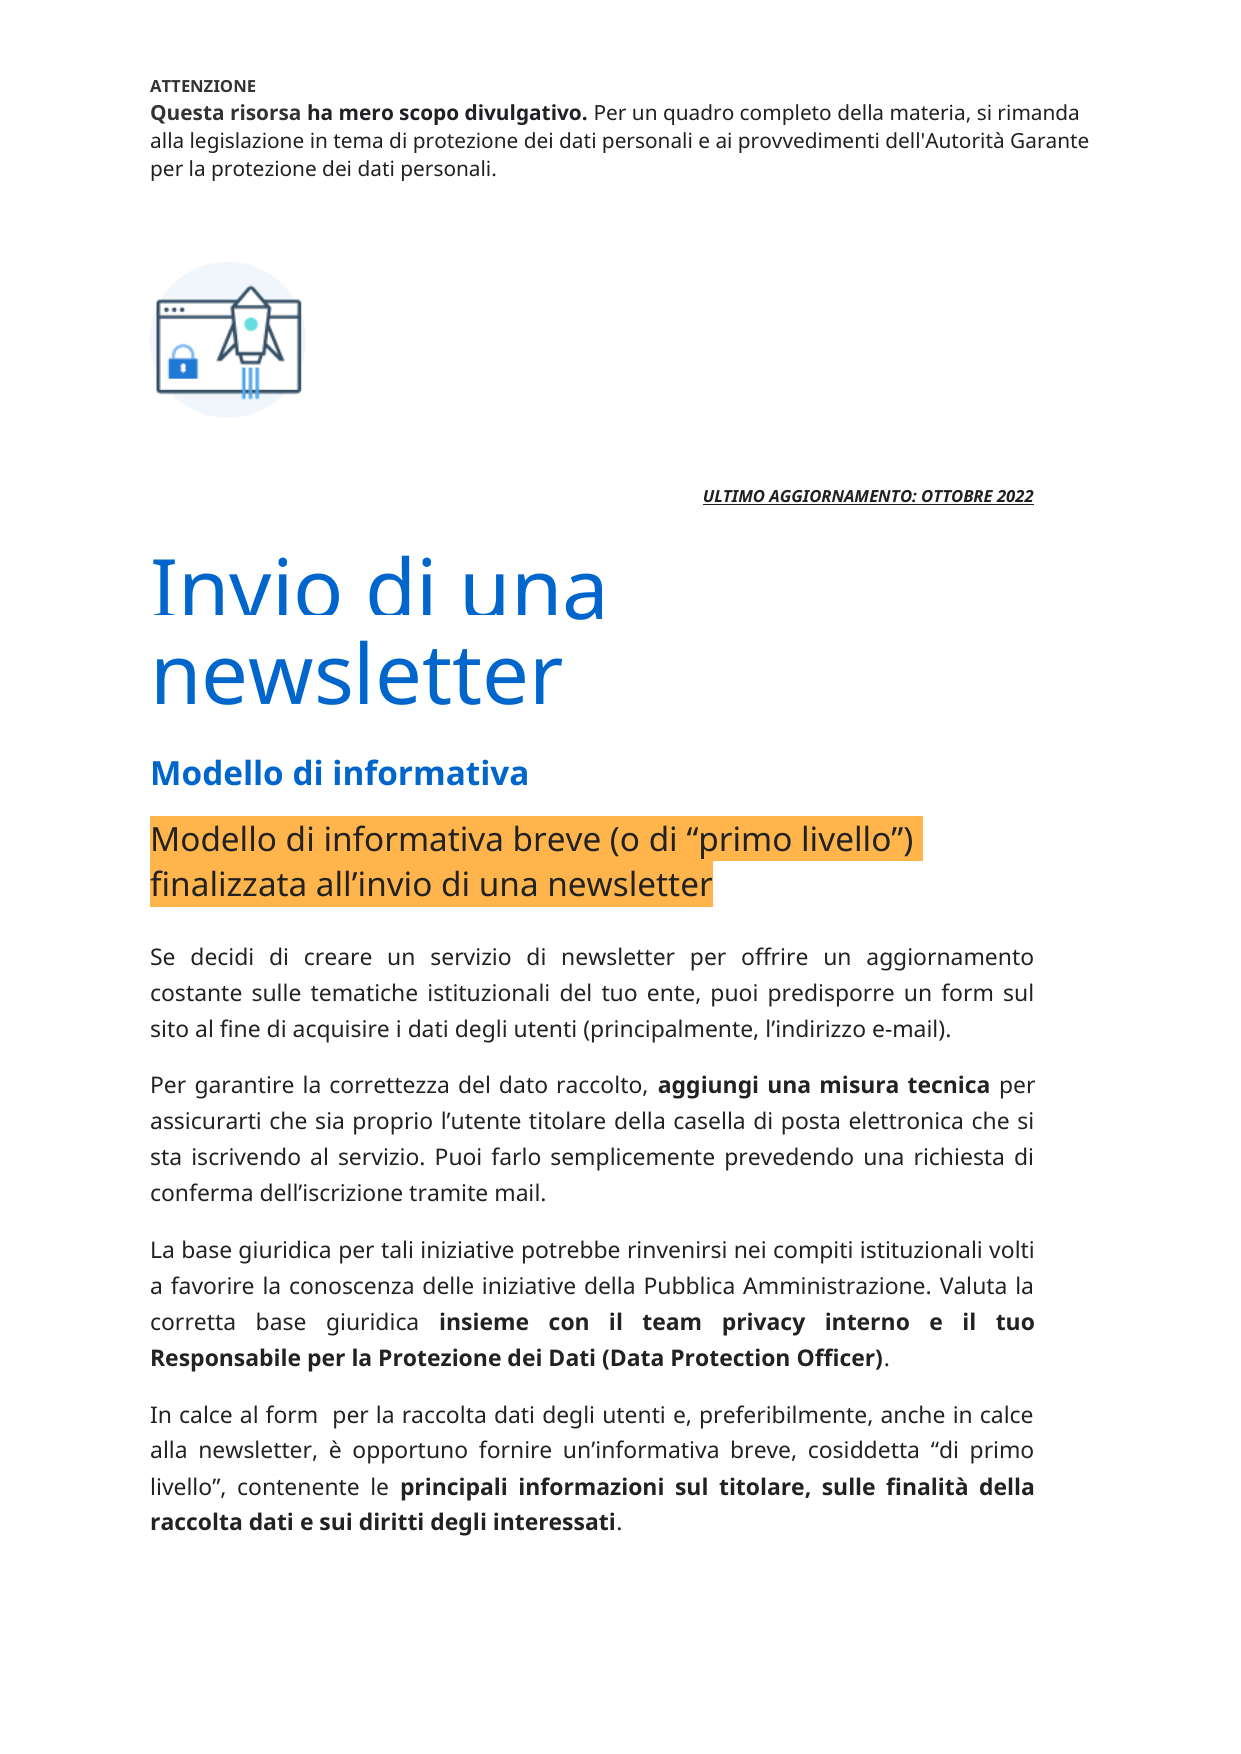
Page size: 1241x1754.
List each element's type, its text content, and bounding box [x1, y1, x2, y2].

text In calce al form per la raccolta dati degli utenti e, preferibilmente, anche in calce alla newsletter, è opportuno fornire un’informativa breve, cosiddetta “di primo livello”, contenente le principali informazioni sul titolare, sulle finalità della raccolta dati e sui diritti degli interessati. [150, 1398, 1035, 1538]
text Per garantire la correttezza del dato raccolto, aggiungi una misura tecnica per assicurarti che sia proprio l’utente titolare della casella di posta elettronica che si sta iscrivendo al servizio. Puoi farlo semplicemente prevedendo una richiesta di conferma dell’iscrizione tramite mail. [150, 1069, 1035, 1208]
picture [140, 251, 318, 429]
text La base giuridica per tali iniziative potrebbe rinvenirsi nei compiti istituzionali volti a favorire la conoscenza delle iniziative della Pubblica Amministrazione. Valuta la corretta base giuridica insieme con il team privacy interno e il tuo Responsabile per la Protezione dei Dati (Data Protection Officer). [150, 1234, 1035, 1373]
text Se decidi di creare un servizio di newsletter per offrire un aggiornamento costante sulle tematiche istituzionali del tuo ente, puoi predisporre un form sul sito al fine di acquisire i dati degli utenti (principalmente, l’indirizzo e-mail). [150, 941, 1035, 1044]
title Invio di una newsletter [150, 530, 1035, 729]
subtitle Modello di informativa breve (o di “primo livello”) finalizzata all’invio di una newsletter [150, 816, 1035, 907]
text ULTIMO AGGIORNAMENTO: OTTOBRE 2022 [150, 214, 1035, 507]
subtitle Modello di informativa [150, 749, 1035, 795]
